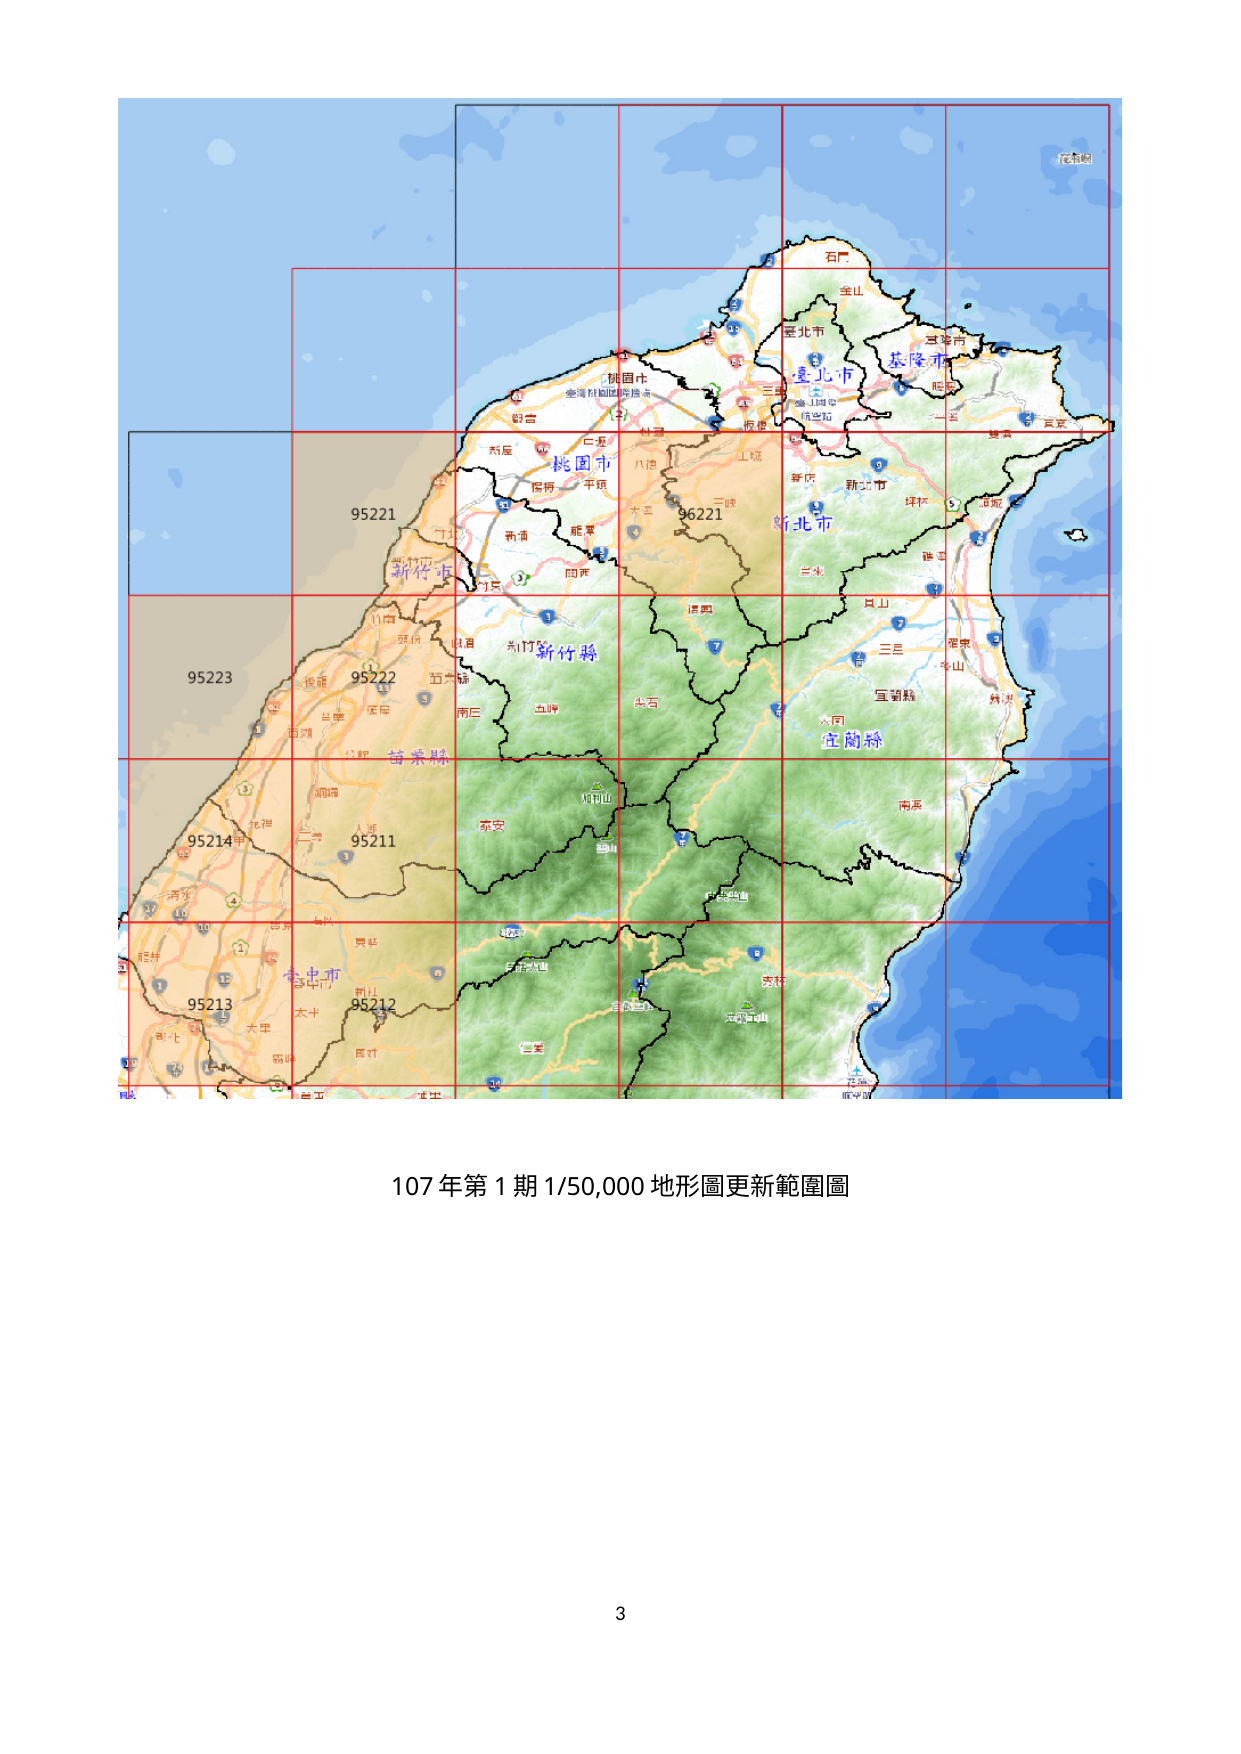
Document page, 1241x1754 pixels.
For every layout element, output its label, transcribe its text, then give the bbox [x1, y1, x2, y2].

text 107年第1期1/50,000地形圖更新範圍圖 [118, 1167, 1122, 1203]
picture [118, 98, 1123, 1099]
